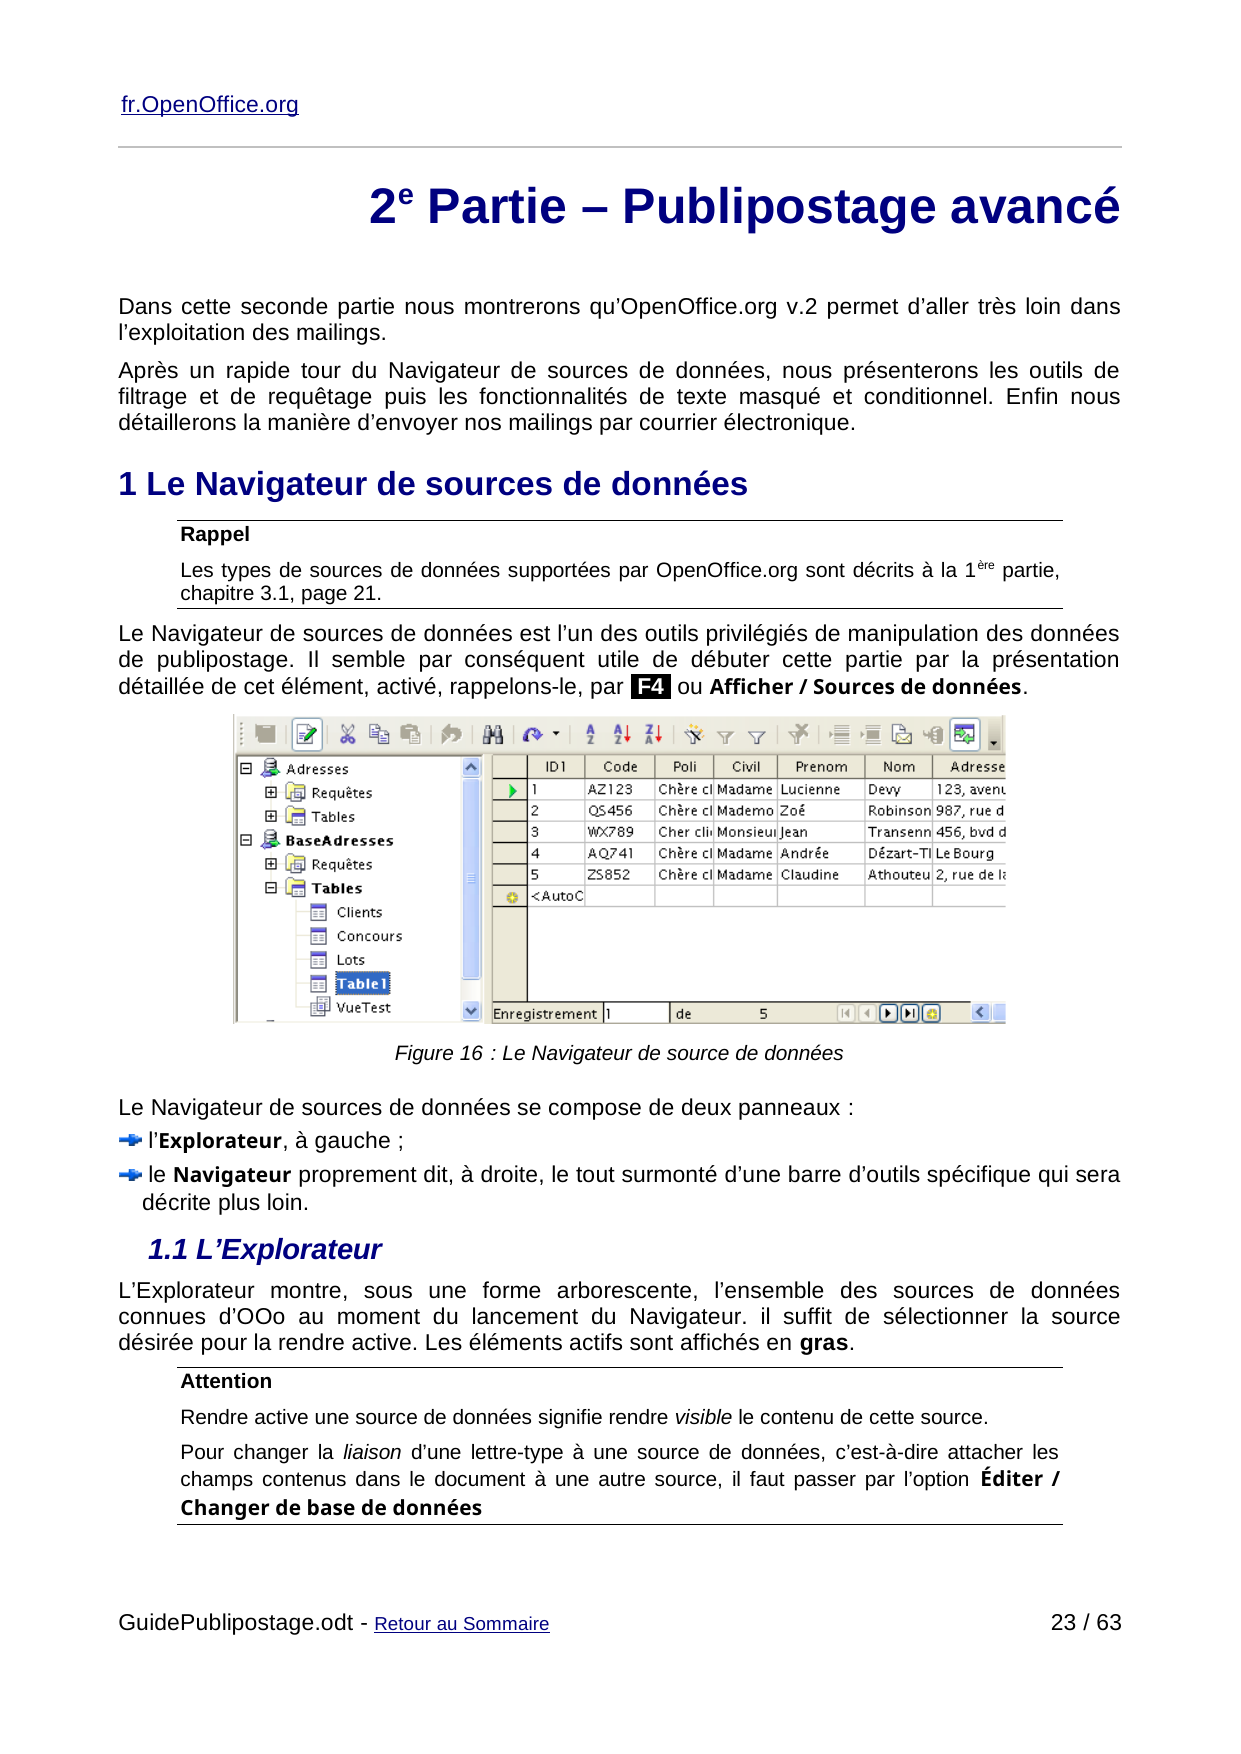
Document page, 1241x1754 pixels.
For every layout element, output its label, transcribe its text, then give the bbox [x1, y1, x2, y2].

picture [119, 1169, 142, 1181]
text Le Navigateur de sources de données est l’un des outils privilégiés de manipulation des données de publipostage. Il semble par conséquent utile de débuter cette partie par la présentation détaillée de cet élément, activé, rappelons-le, par F4 ou Afficher / Sources de données. [118, 620, 1122, 701]
text Le Navigateur de sources de données se compose de deux panneaux : [118, 712, 1122, 1120]
text Les types de sources de données supportées par OpenOffice.org sont décrits à la 1ère partie, chapitre 3.1, page 21. [177, 555, 1063, 608]
text Pour changer la liaison d’une lettre-type à une source de données, c’est-à-dire attacher les champs contenus dans le document à une autre source, il faut passer par l’option Éditer / Changer de base de données [177, 1437, 1063, 1524]
list le Navigateur proprement dit, à droite, le tout surmonté d’une barre d’outils spécifique qui sera décrite plus loin. [118, 1160, 1122, 1215]
text Attention [177, 1368, 1063, 1393]
text Rappel [177, 521, 1063, 546]
subtitle Le Navigateur de sources de données [118, 464, 1122, 502]
picture [119, 1134, 142, 1146]
list l’Explorateur, à gauche ; [118, 1126, 1122, 1154]
subtitle 2e Partie – Publipostage avancé [118, 178, 1122, 234]
subtitle L’Explorateur [148, 1233, 1122, 1265]
picture [233, 714, 1007, 1024]
text Figure 16 : Le Navigateur de source de données [233, 1024, 1007, 1064]
text Après un rapide tour du Navigateur de sources de données, nous présenterons les outils de filtrage et de requêtage puis les fonctionnalités de texte masqué et conditionnel. Enfin nous détaillerons la manière d’envoyer nos mailings par courrier électronique. [118, 357, 1122, 435]
text L’Explorateur montre, sous une forme arborescente, l’ensemble des sources de données connues d’OOo au moment du lancement du Navigateur. il suffit de sélectionner la source désirée pour la rendre active. Les éléments actifs sont affichés en gras. [118, 1277, 1122, 1355]
text Dans cette seconde partie nous montrerons qu’OpenOffice.org v.2 permet d’aller très loin dans l’exploitation des mailings. [118, 293, 1122, 345]
text Rendre active une source de données signifie rendre visible le contenu de cette source. [177, 1402, 1063, 1429]
